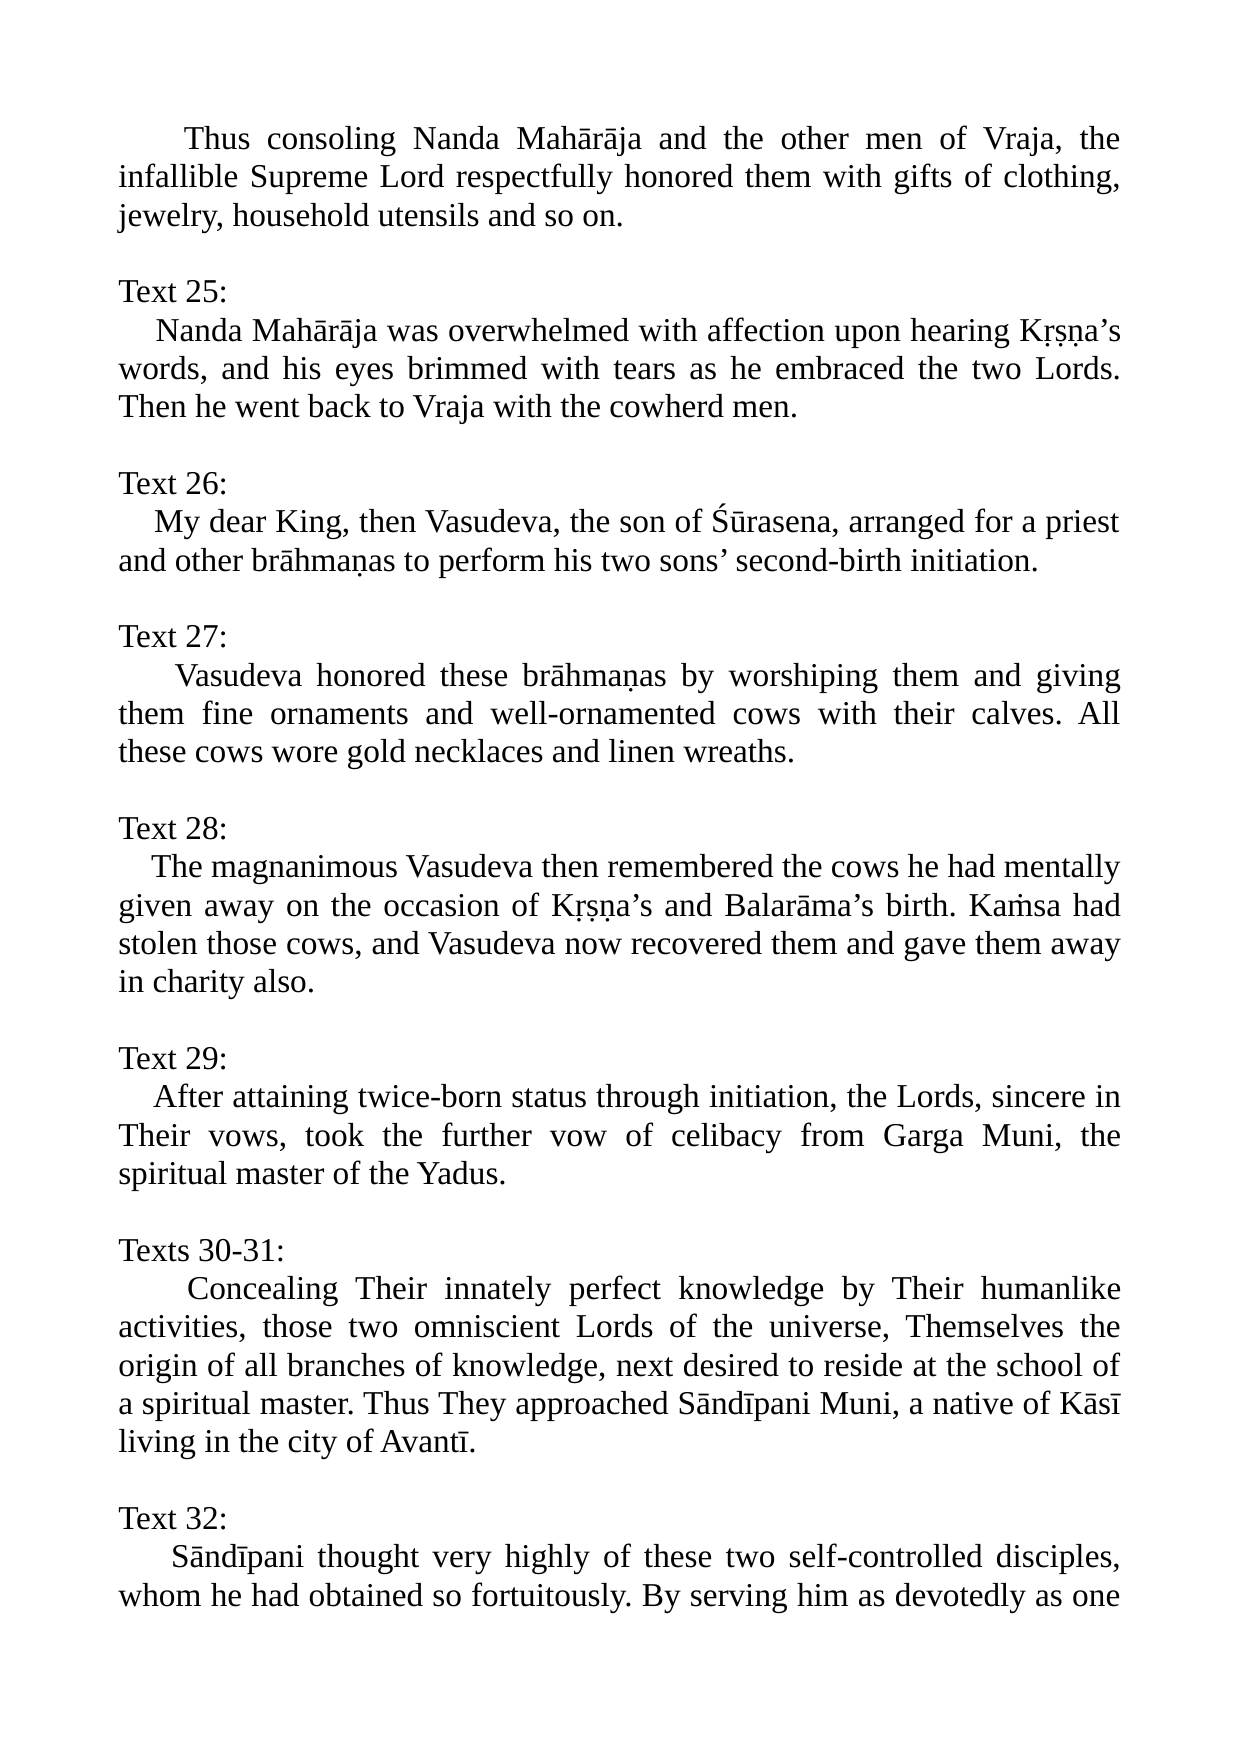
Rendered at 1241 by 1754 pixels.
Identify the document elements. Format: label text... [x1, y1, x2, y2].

text Sāndīpani thought very highly of these two self-controlled disciples, whom he had obtained so fortuitously. By serving him as devotedly as one [118, 1536, 1122, 1613]
text Text 25: [118, 271, 1122, 310]
text Thus consoling Nanda Mahārāja and the other men of Vraja, the infallible Supreme Lord respectfully honored them with gifts of clothing, jewelry, household utensils and so on. [118, 118, 1122, 233]
text Nanda Mahārāja was overwhelmed with affection upon hearing Kṛṣṇa’s words, and his eyes brimmed with tears as he embraced the two Lords. Then he went back to Vraja with the cowherd men. [118, 310, 1122, 425]
text Text 32: [118, 1498, 1122, 1536]
text Text 28: [118, 808, 1122, 846]
text After attaining twice-born status through initiation, the Lords, sincere in Their vows, took the further vow of celibacy from Garga Muni, the spiritual master of the Yadus. [118, 1076, 1122, 1191]
text My dear King, then Vasudeva, the son of Śūrasena, arranged for a priest and other brāhmaṇas to perform his two sons’ second-birth initiation. [118, 501, 1122, 578]
text Vasudeva honored these brāhmaṇas by worshiping them and giving them fine ornaments and well-ornamented cows with their calves. All these cows wore gold necklaces and linen wreaths. [118, 655, 1122, 770]
text Texts 30-31: [118, 1230, 1122, 1268]
text Text 29: [118, 1038, 1122, 1076]
text The magnanimous Vasudeva then remembered the cows he had mentally given away on the occasion of Kṛṣṇa’s and Balarāma’s birth. Kaṁsa had stolen those cows, and Vasudeva now recovered them and gave them away in charity also. [118, 846, 1122, 1000]
text Concealing Their innately perfect knowledge by Their humanlike activities, those two omniscient Lords of the universe, Themselves the origin of all branches of knowledge, next desired to reside at the school of a spiritual master. Thus They approached Sāndīpani Muni, a native of Kāsī living in the city of Avantī. [118, 1268, 1122, 1460]
text Text 27: [118, 616, 1122, 655]
text Text 26: [118, 463, 1122, 501]
